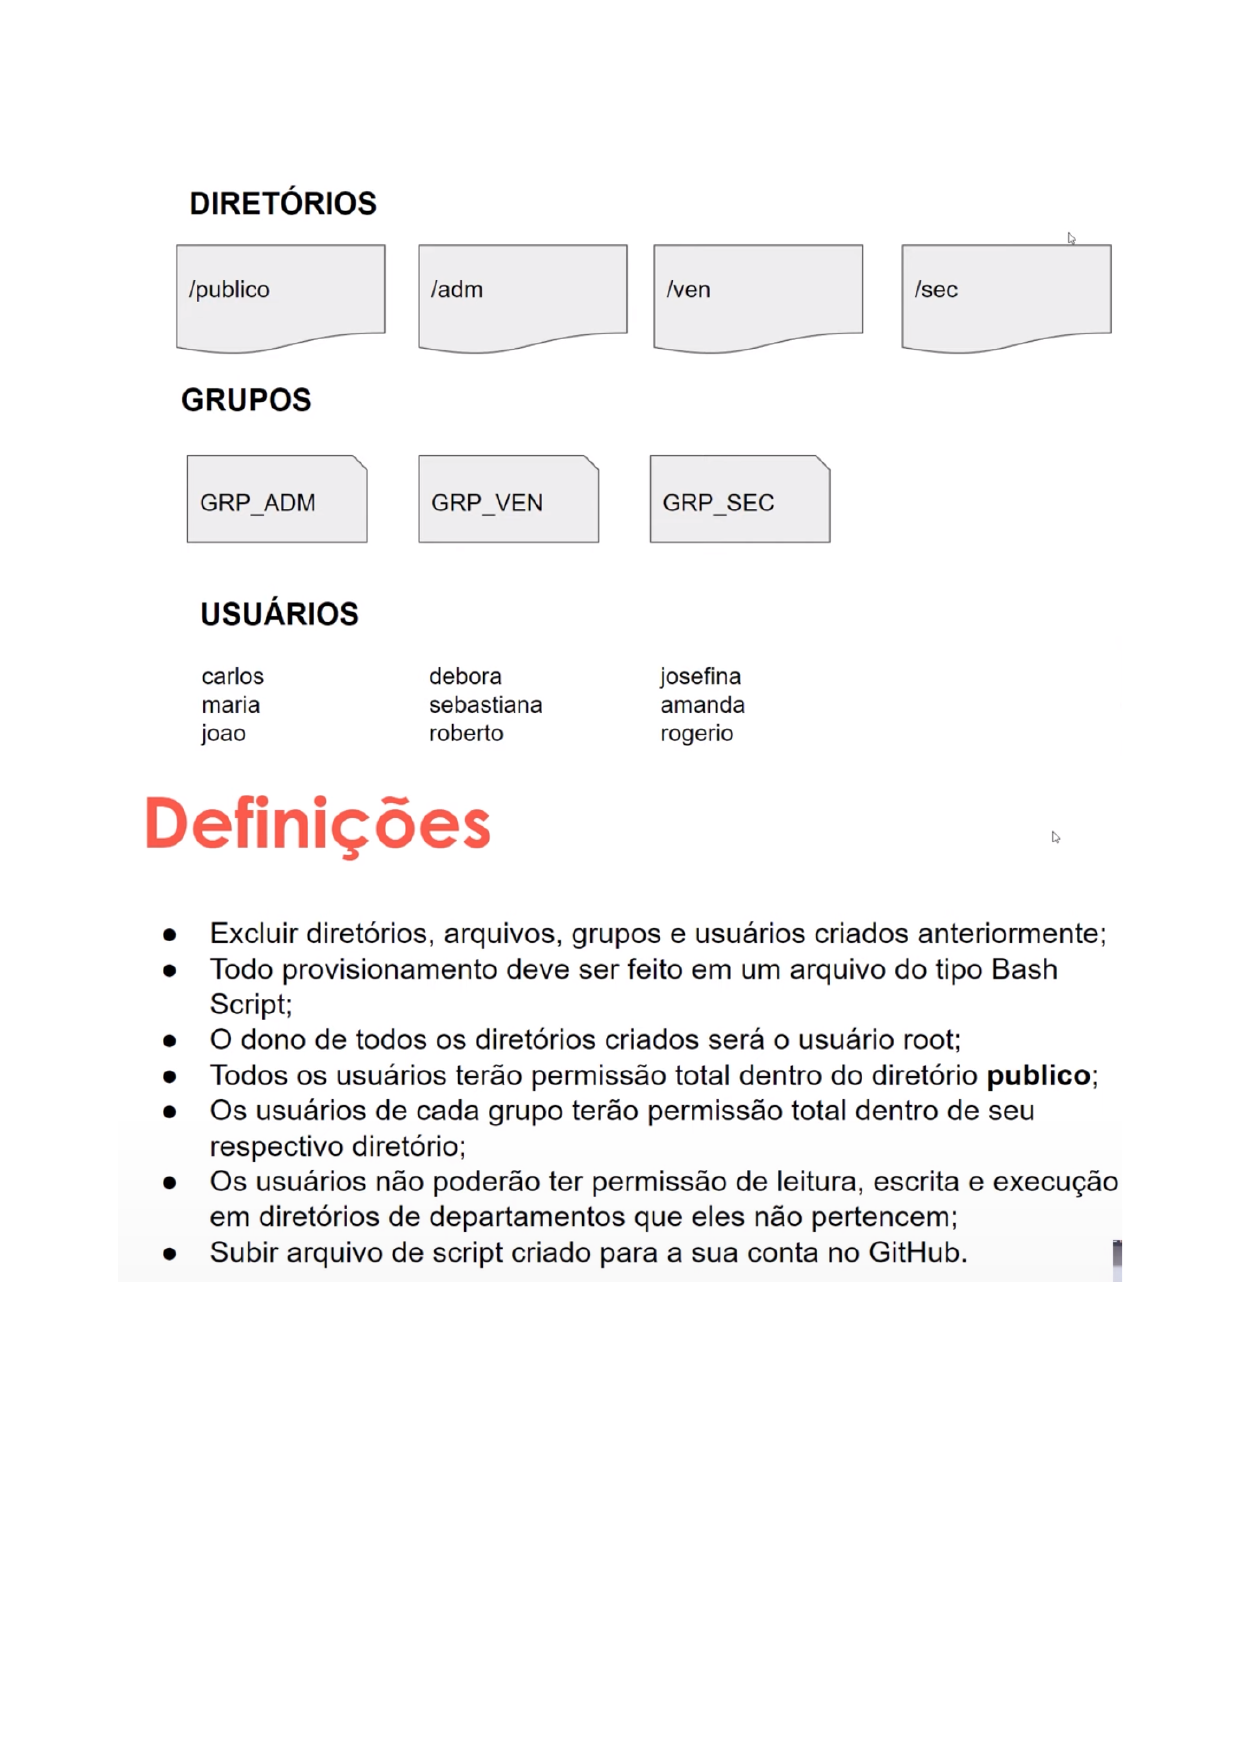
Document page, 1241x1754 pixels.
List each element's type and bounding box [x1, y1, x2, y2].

picture [118, 146, 1123, 756]
picture [118, 776, 1123, 1282]
